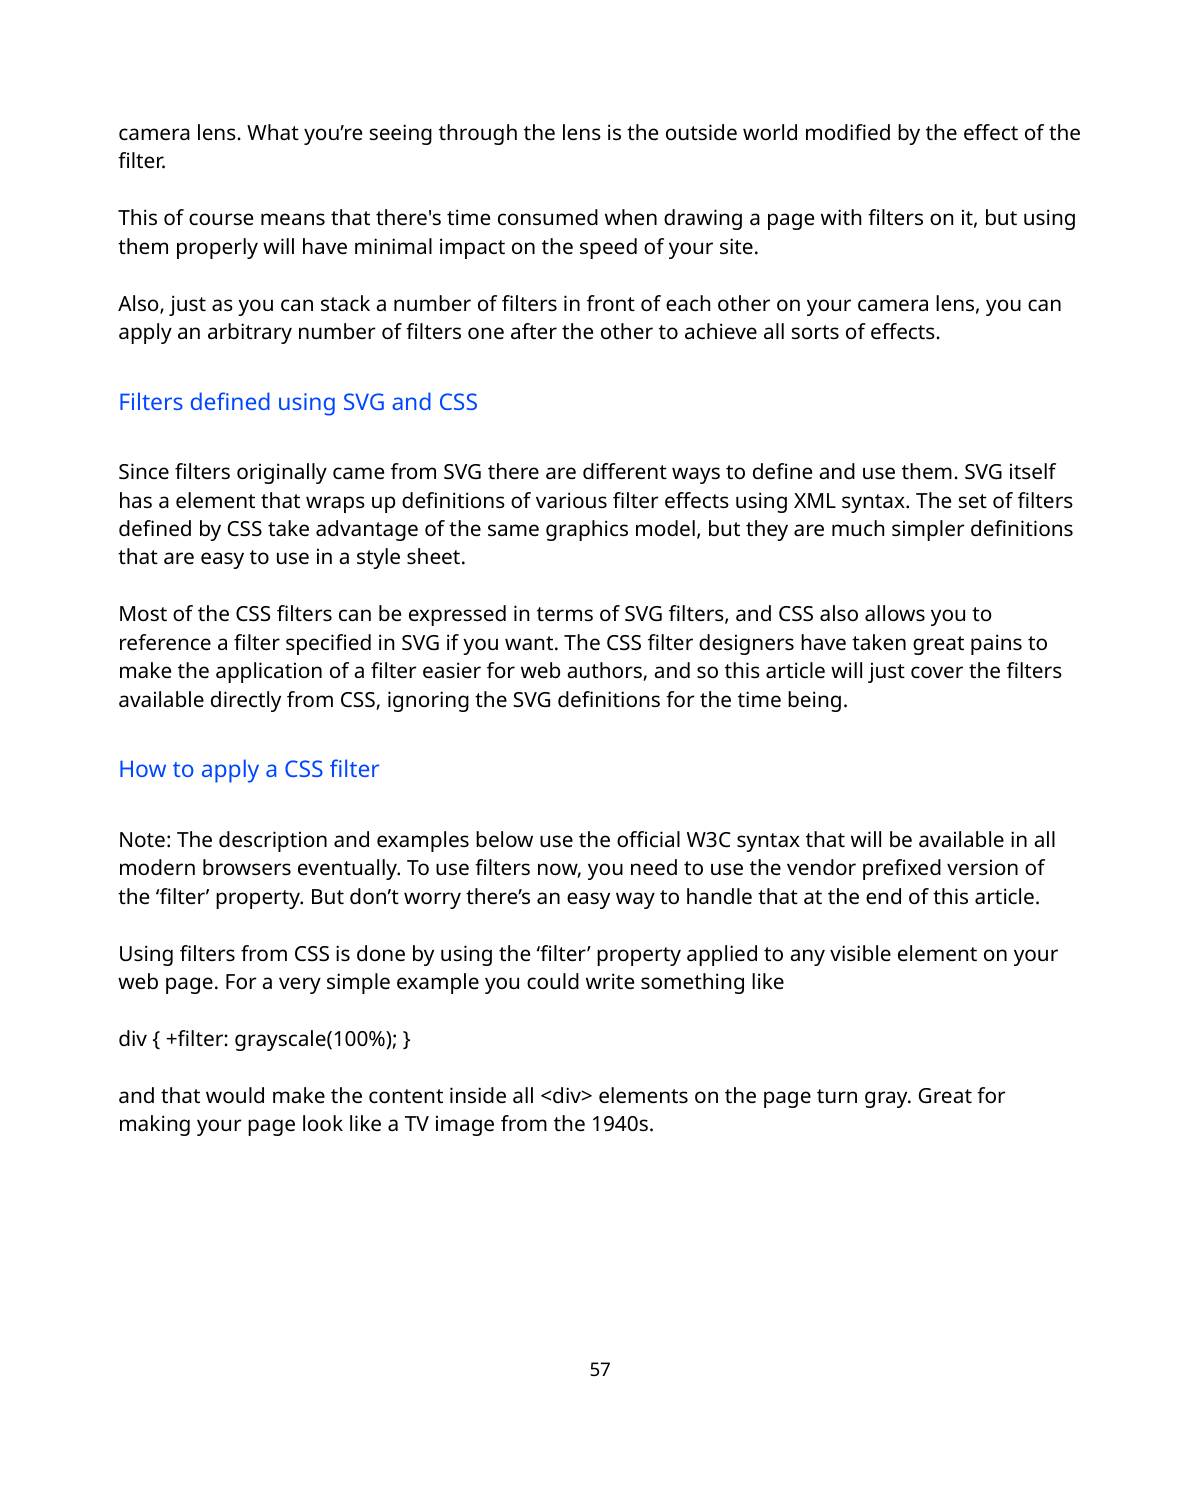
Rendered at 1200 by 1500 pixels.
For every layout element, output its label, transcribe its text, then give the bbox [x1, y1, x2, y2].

text and that would make the content inside all <div> elements on the page turn gray. Great for making your page look like a TV image from the 1940s. [118, 1081, 1082, 1138]
text Also, just as you can stack a number of filters in front of each other on your camera lens, you can apply an arbitrary number of filters one after the other to achieve all sorts of effects. [118, 289, 1082, 346]
subtitle How to apply a CSS filter [118, 753, 1082, 785]
text div { +filter: grayscale(100%); } [118, 1024, 1082, 1052]
text camera lens. What you’re seeing through the lens is the outside world modified by the effect of the filter. [118, 118, 1082, 175]
text Since filters originally came from SVG there are different ways to define and use them. SVG itself has a element that wraps up definitions of various filter effects using XML syntax. The set of filters defined by CSS take advantage of the same graphics model, but they are much simpler definitions that are easy to use in a style sheet. [118, 457, 1082, 571]
text Most of the CSS filters can be expressed in terms of SVG filters, and CSS also allows you to reference a filter specified in SVG if you want. The CSS filter designers have taken great pains to make the application of a filter easier for web authors, and so this article will just cover the filters available directly from CSS, ignoring the SVG definitions for the time being. [118, 599, 1082, 713]
subtitle Filters defined using SVG and CSS [118, 386, 1082, 417]
text Using filters from CSS is done by using the ‘filter’ property applied to any visible element on your web page. For a very simple example you could write something like [118, 939, 1082, 996]
text Note: The description and examples below use the official W3C syntax that will be available in all modern browsers eventually. To use filters now, you need to use the vendor prefixed version of the ‘filter’ property. But don’t worry there’s an easy way to handle that at the end of this article. [118, 825, 1082, 910]
text This of course means that there's time consumed when drawing a page with filters on it, but using them properly will have minimal impact on the speed of your site. [118, 203, 1082, 260]
